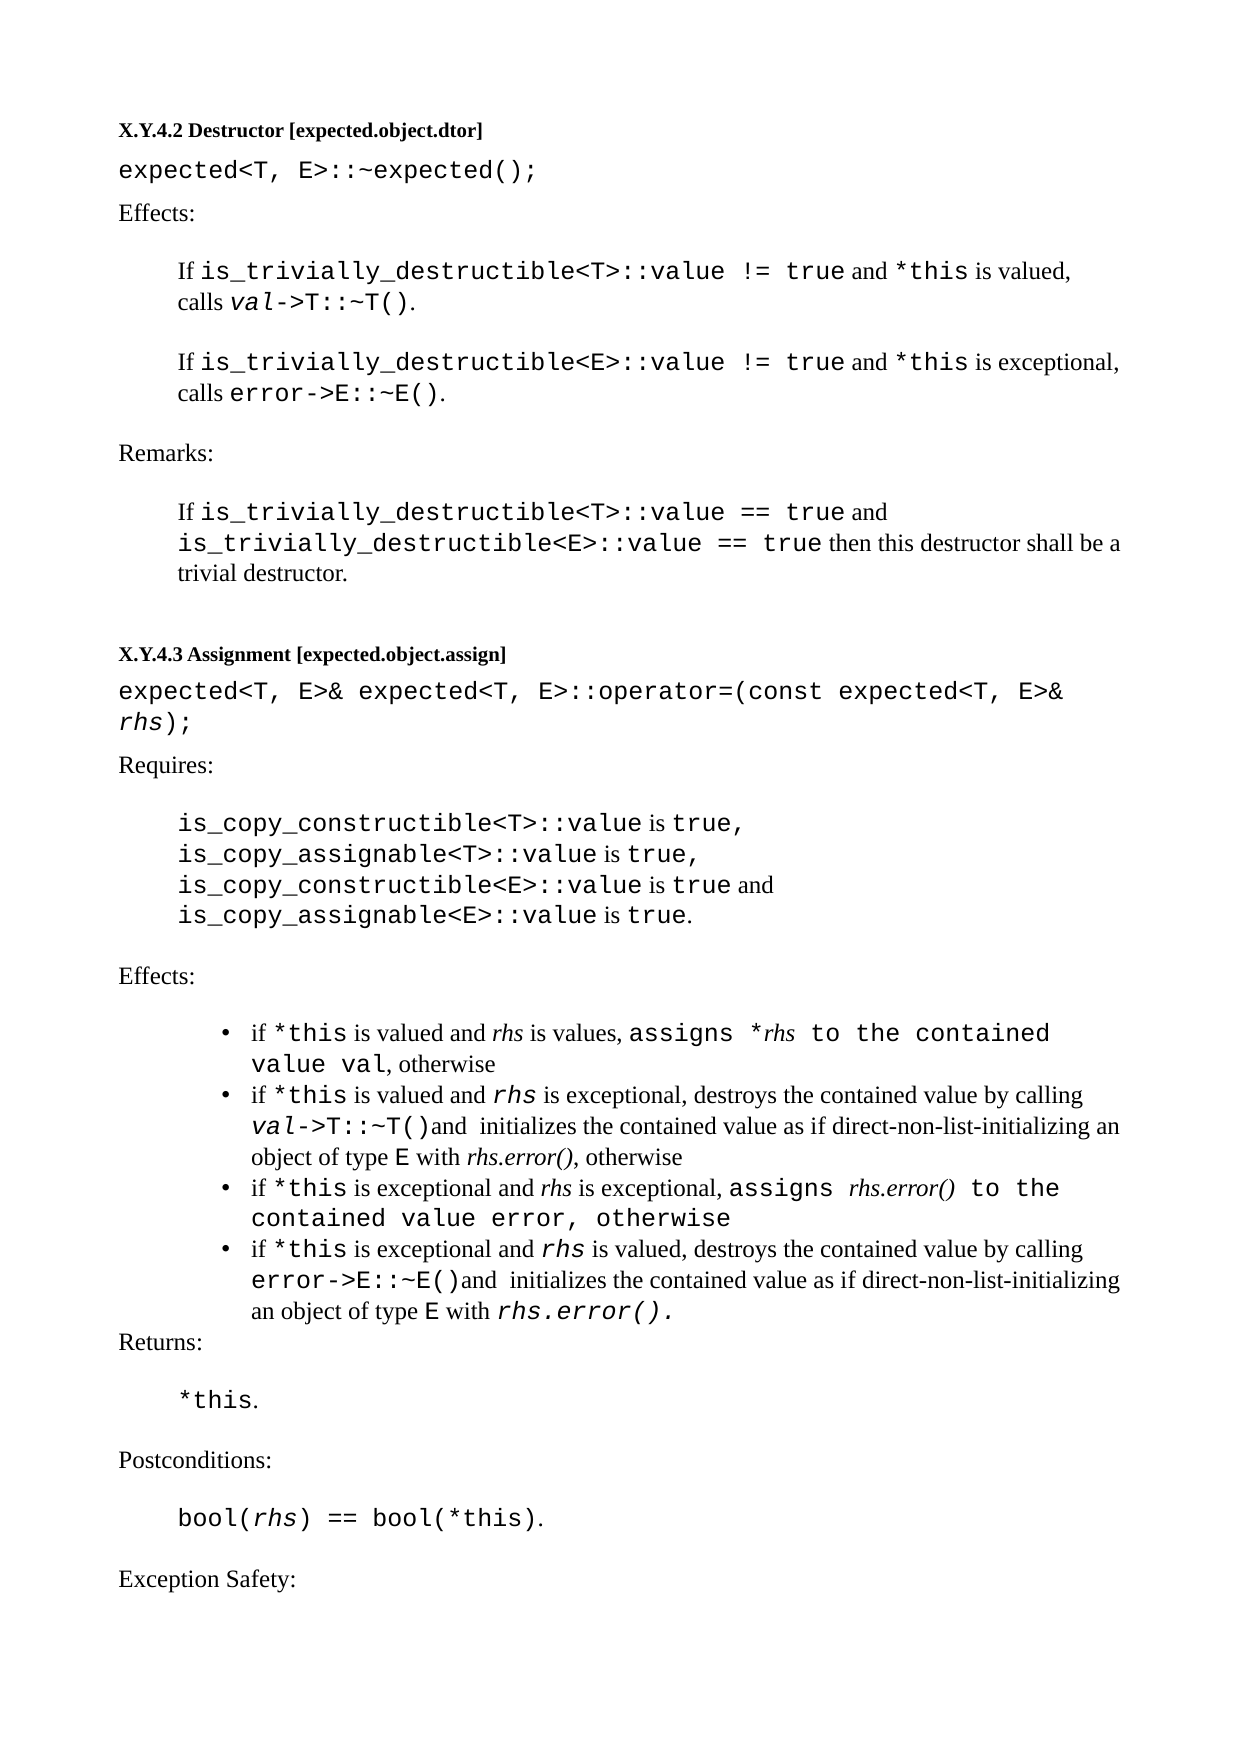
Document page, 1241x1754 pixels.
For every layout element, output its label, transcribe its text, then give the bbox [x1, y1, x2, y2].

subtitle Requires: [118, 750, 1122, 779]
text expected<T, E>& expected<T, E>::operator=(const expected<T, E>& rhs); [118, 678, 1122, 737]
list If is_trivially_destructible<T>::value == true and is_trivially_destructible<E>::value == true then this destructor shall be a trivial destructor. [177, 497, 1122, 587]
list if *this is valued and rhs is exceptional, destroys the contained value by calling val->T::~T()and initializes the contained value as if direct-non-list-initializing an object of type E with rhs.error(), otherwise [221, 1080, 1122, 1173]
list if *this is exceptional and rhs is valued, destroys the contained value by calling error->E::~E()and initializes the contained value as if direct-non-list-initializing an object of type E with rhs.error(). [221, 1234, 1122, 1327]
list is_copy_constructible<T>::value is true, is_copy_assignable<T>::value is true, is_copy_constructible<E>::value is true and is_copy_assignable<E>::value is true. [177, 808, 1122, 931]
list bool(rhs) == bool(*this). [177, 1503, 1122, 1534]
subtitle Remarks: [118, 438, 1122, 467]
text expected<T, E>::~expected(); [118, 155, 1122, 186]
list if *this is valued and rhs is values, assigns *rhs to the contained value val, otherwise [221, 1018, 1122, 1080]
subtitle X.Y.4.3 Assignment [expected.object.assign] [118, 642, 1122, 666]
list If is_trivially_destructible<T>::value != true and *this is valued, calls val->T::~T(). [177, 256, 1122, 318]
subtitle Effects: [118, 198, 1122, 227]
subtitle Exception Safety: [118, 1564, 1122, 1593]
list If is_trivially_destructible<E>::value != true and *this is exceptional, calls error->E::~E(). [177, 347, 1122, 409]
subtitle Postconditions: [118, 1445, 1122, 1474]
list *this. [177, 1385, 1122, 1416]
list if *this is exceptional and rhs is exceptional, assigns rhs.error() to the contained value error, otherwise [221, 1173, 1122, 1234]
subtitle X.Y.4.2 Destructor [expected.object.dtor] [118, 118, 1122, 142]
subtitle Effects: [118, 961, 1122, 990]
subtitle Returns: [118, 1327, 1122, 1356]
